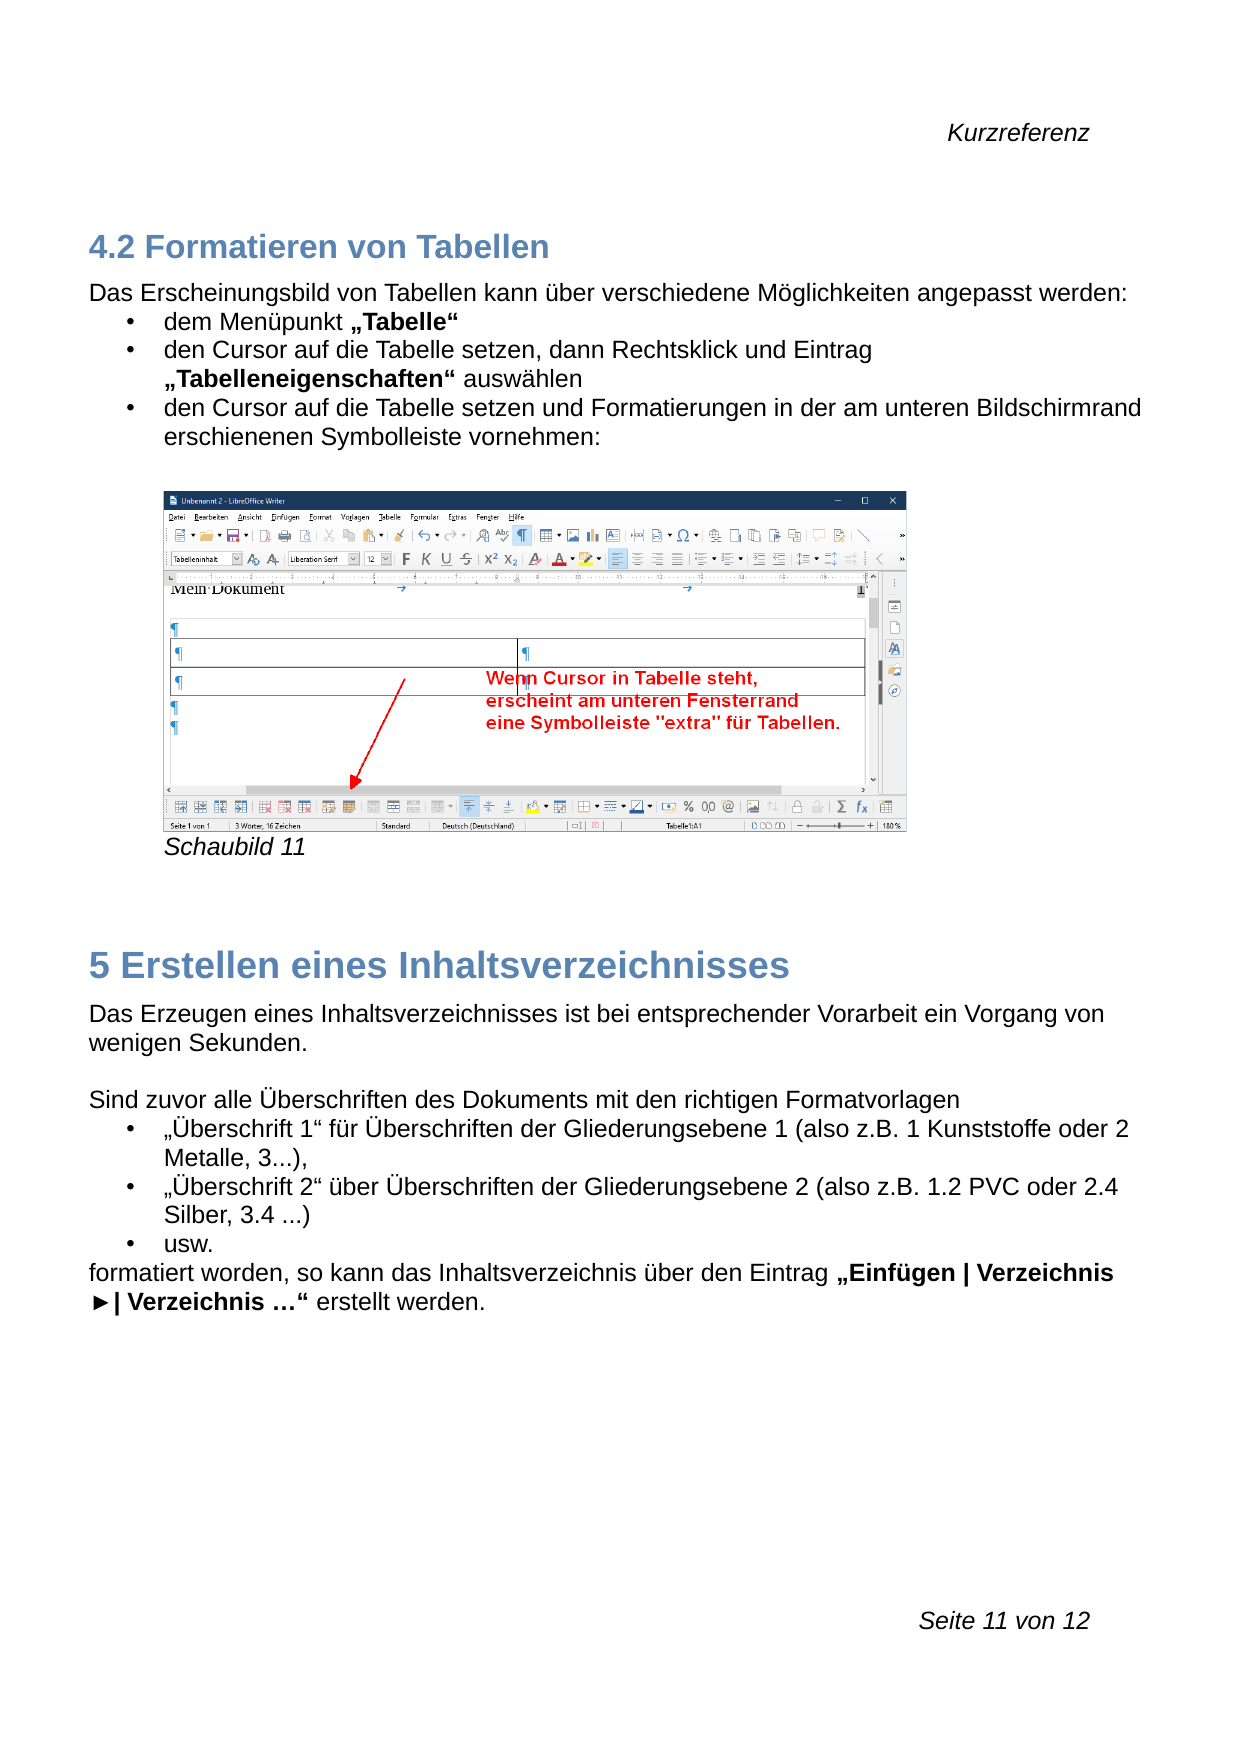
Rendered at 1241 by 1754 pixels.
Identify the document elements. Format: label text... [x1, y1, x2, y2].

text Das Erscheinungsbild von Tabellen kann über verschiedene Möglichkeiten angepasst werden: [88, 278, 1152, 307]
list Schaubild 11 [163, 832, 906, 860]
list den Cursor auf die Tabelle setzen und Formatierungen in der am unteren Bildschirmrand erschienenen Symbolleiste vornehmen: [126, 393, 1152, 860]
text Das Erzeugen eines Inhaltsverzeichnisses ist bei entsprechender Vorarbeit ein Vorgang von wenigen Sekunden. [88, 999, 1152, 1056]
list „Überschrift 1“ für Überschriften der Gliederungsebene 1 (also z.B. 1 Kunststoffe oder 2 Metalle, 3...), [126, 1114, 1152, 1171]
list usw. [126, 1229, 1152, 1258]
subtitle 5 Erstellen eines Inhaltsverzeichnisses [88, 943, 1152, 986]
picture [163, 491, 907, 832]
text formatiert worden, so kann das Inhaltsverzeichnis über den Eintrag „Einfügen | Verzeichnis ►| Verzeichnis …“ erstellt werden. [88, 1258, 1152, 1315]
list den Cursor auf die Tabelle setzen, dann Rechtsklick und Eintrag „Tabelleneigenschaften“ auswählen [126, 335, 1152, 393]
text Sind zuvor alle Überschriften des Dokuments mit den richtigen Formatvorlagen [88, 1085, 1152, 1114]
list dem Menüpunkt „Tabelle“ [126, 307, 1152, 335]
subtitle 4.2 Formatieren von Tabellen [88, 227, 1152, 265]
list „Überschrift 2“ über Überschriften der Gliederungsebene 2 (also z.B. 1.2 PVC oder 2.4 Silber, 3.4 ...) [126, 1171, 1152, 1229]
